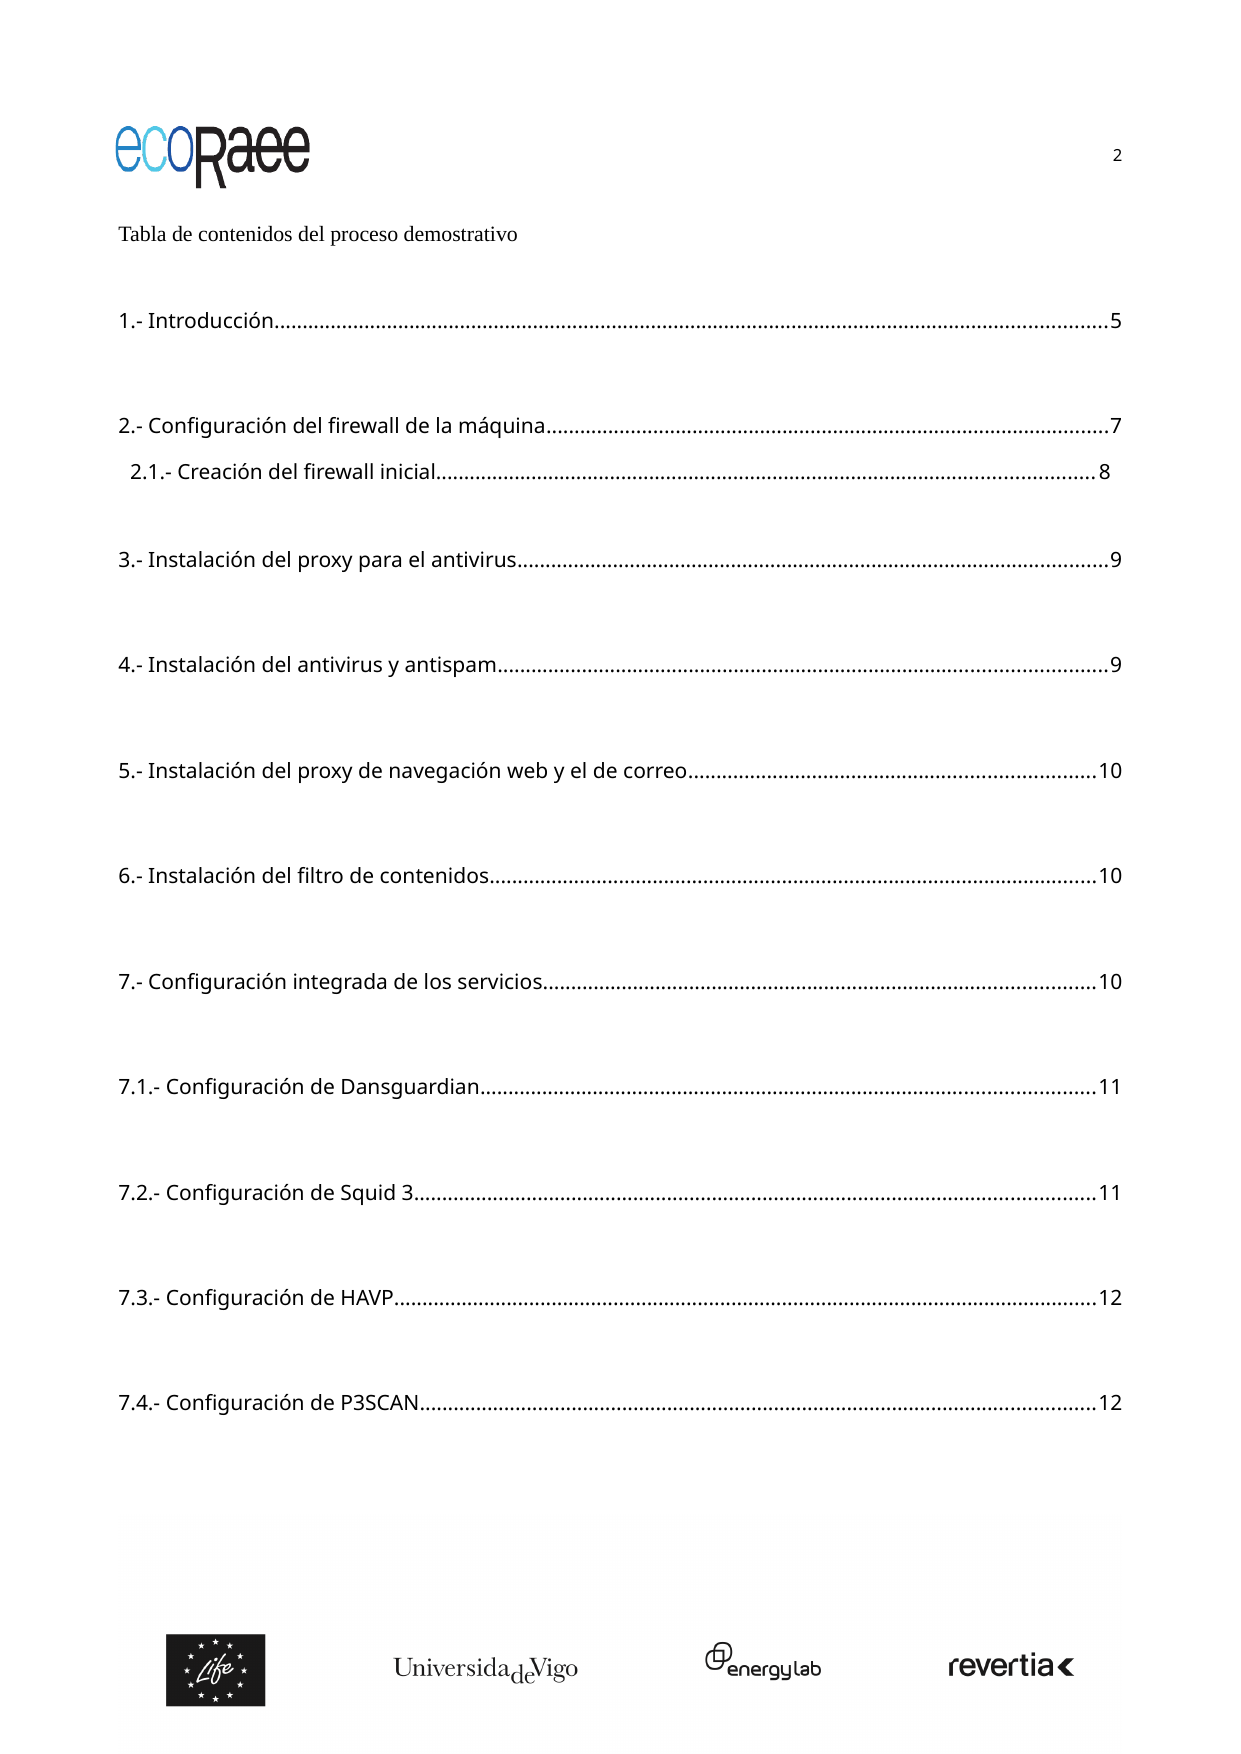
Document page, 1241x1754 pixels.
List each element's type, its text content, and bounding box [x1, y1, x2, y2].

text 4.- Instalación del antivirus y antispam 9 [118, 650, 1122, 679]
text 3.- Instalación del proxy para el antivirus 9 [118, 545, 1122, 574]
text 6.- Instalación del filtro de contenidos 10 [118, 861, 1122, 890]
text Tabla de contenidos del proceso demostrativo [118, 221, 1122, 247]
text 7.1.- Configuración de Dansguardian 11 [118, 1072, 1122, 1101]
picture [114, 124, 311, 190]
text 1.- Introducción 5 [118, 306, 1122, 334]
text 7.4.- Configuración de P3SCAN 12 [118, 1388, 1122, 1417]
text 7.- Configuración integrada de los servicios 10 [118, 967, 1122, 995]
text 5.- Instalación del proxy de navegación web y el de correo 10 [118, 756, 1122, 784]
text 2.- Configuración del firewall de la máquina 7 [118, 411, 1122, 440]
text 7.2.- Configuración de Squid 3 11 [118, 1177, 1122, 1206]
text 2.1.- Creación del firewall inicial 8 [118, 457, 1122, 486]
picture [118, 1514, 1123, 1754]
text 7.3.- Configuración de HAVP 12 [118, 1283, 1122, 1312]
